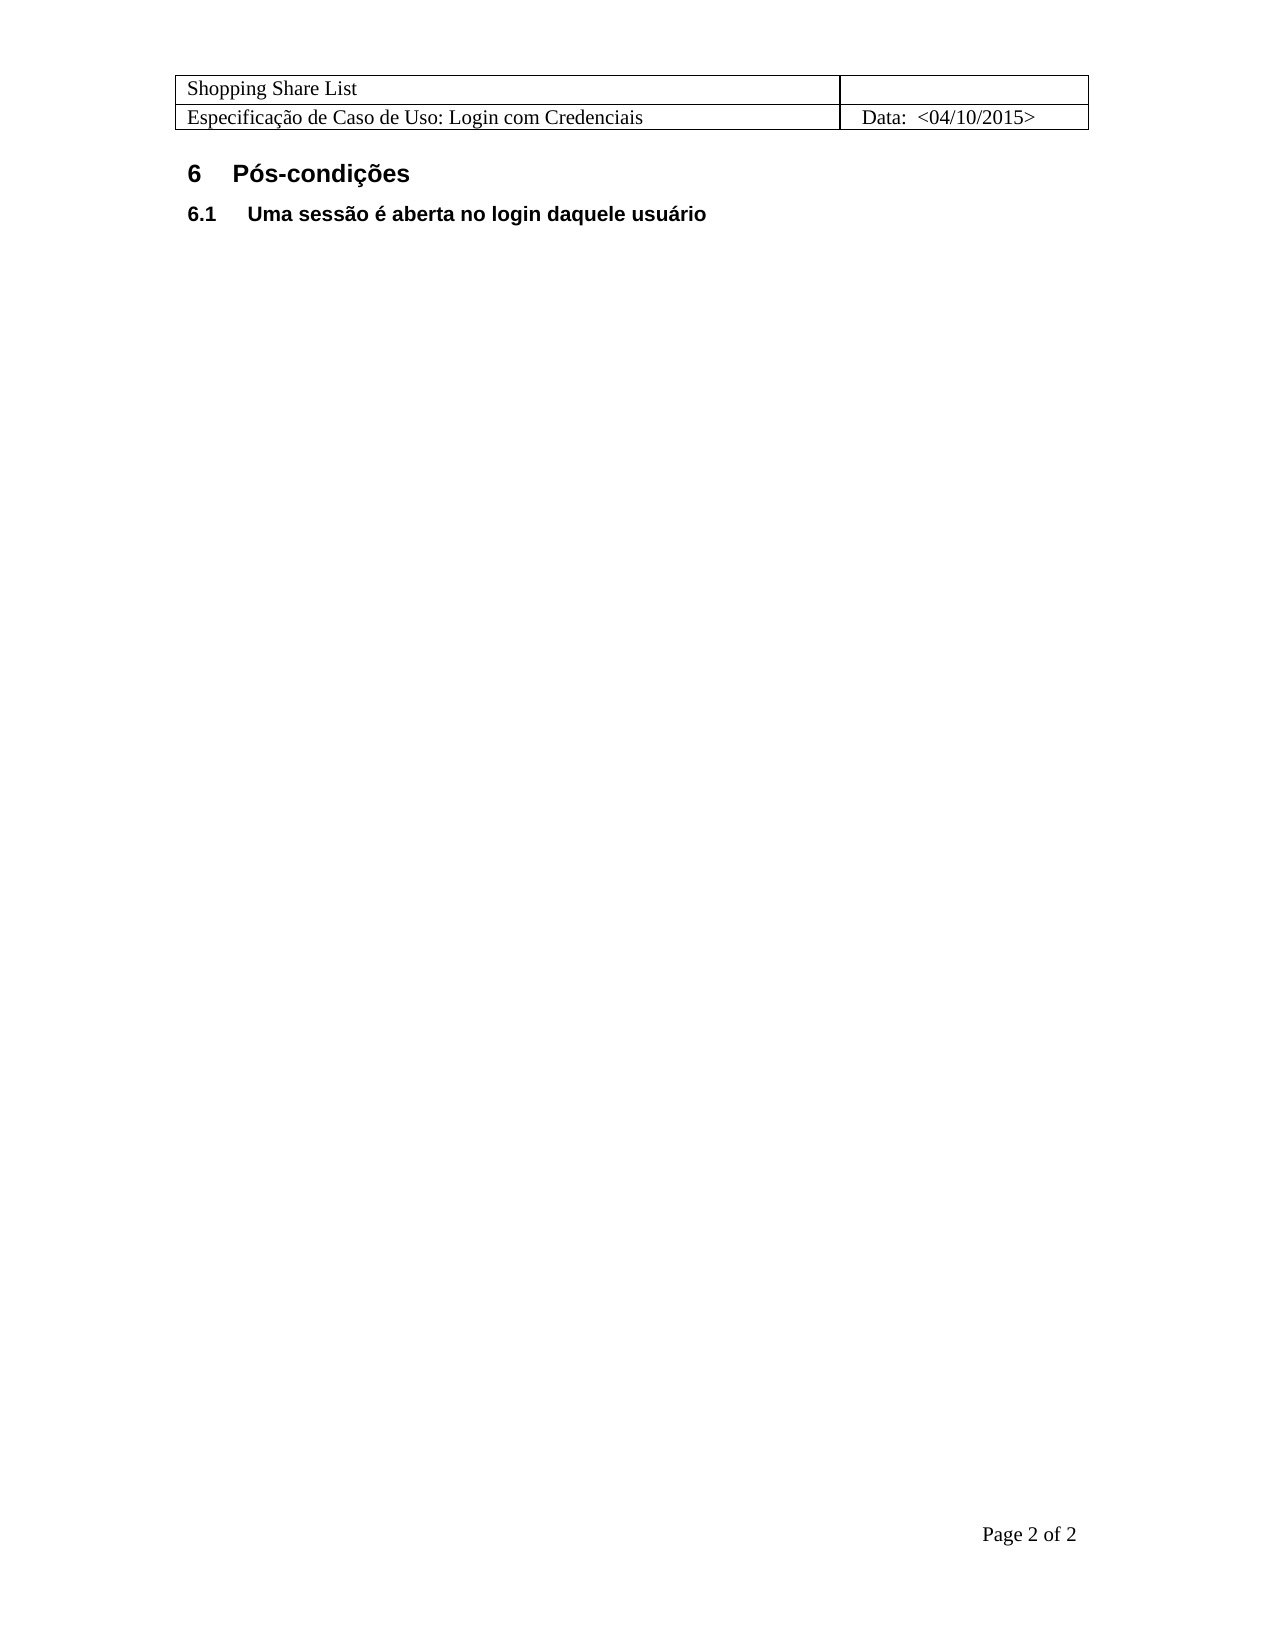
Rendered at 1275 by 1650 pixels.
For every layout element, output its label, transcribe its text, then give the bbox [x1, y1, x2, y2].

subtitle Uma sessão é aberta no login daquele usuário [187, 200, 1087, 225]
subtitle Pós-condições [187, 159, 1087, 188]
